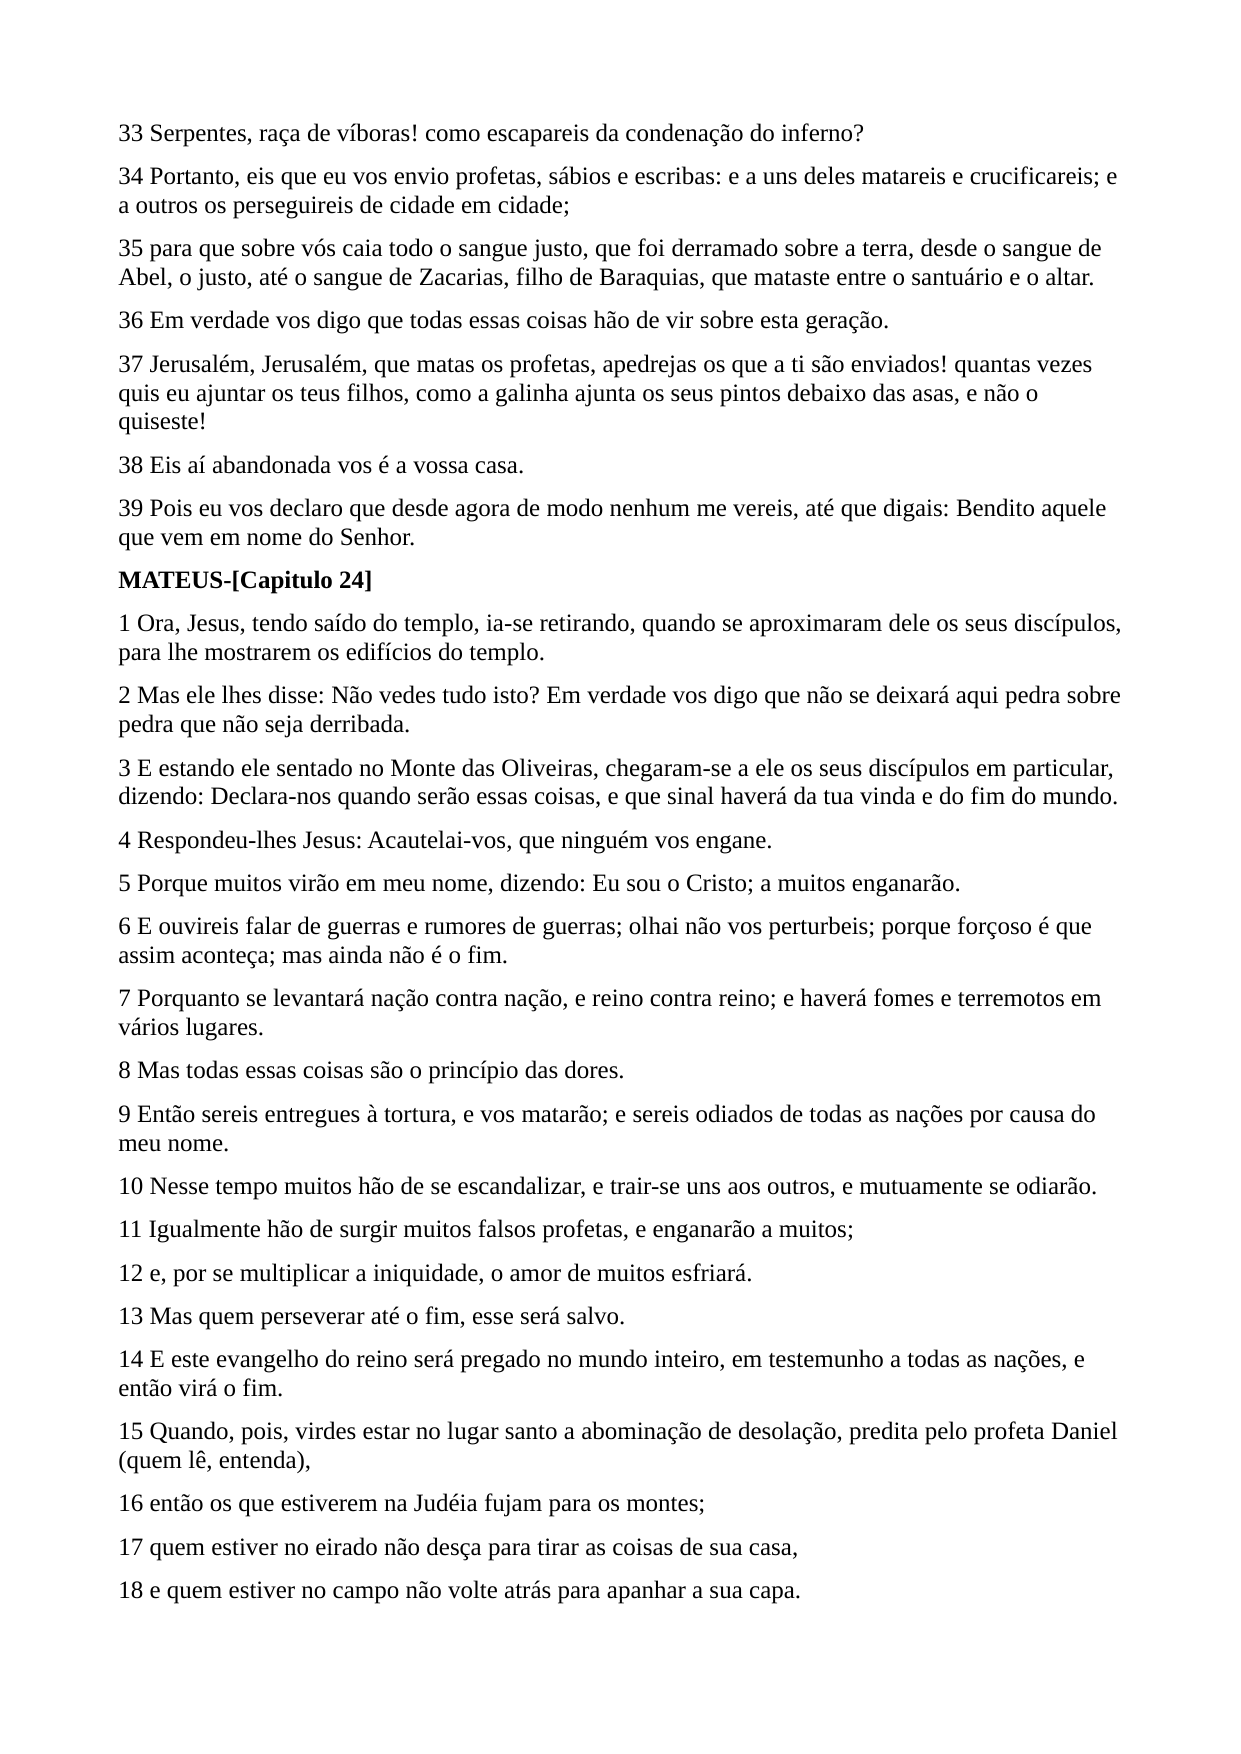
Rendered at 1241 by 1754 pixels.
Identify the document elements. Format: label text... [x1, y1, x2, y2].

text 15 Quando, pois, virdes estar no lugar santo a abominação de desolação, predita pelo profeta Daniel (quem lê, entenda), [118, 1416, 1122, 1474]
text 37 Jerusalém, Jerusalém, que matas os profetas, apedrejas os que a ti são enviados! quantas vezes quis eu ajuntar os teus filhos, como a galinha ajunta os seus pintos debaixo das asas, e não o quiseste! [118, 349, 1122, 435]
text 16 então os que estiverem na Judéia fujam para os montes; [118, 1488, 1122, 1517]
text 11 Igualmente hão de surgir muitos falsos profetas, e enganarão a muitos; [118, 1214, 1122, 1243]
text 36 Em verdade vos digo que todas essas coisas hão de vir sobre esta geração. [118, 306, 1122, 334]
text MATEUS-[Capitulo 24] [118, 565, 1122, 594]
text 8 Mas todas essas coisas são o princípio das dores. [118, 1056, 1122, 1084]
text 7 Porquanto se levantará nação contra nação, e reino contra reino; e haverá fomes e terremotos em vários lugares. [118, 983, 1122, 1041]
text 14 E este evangelho do reino será pregado no mundo inteiro, em testemunho a todas as nações, e então virá o fim. [118, 1344, 1122, 1402]
text 13 Mas quem perseverar até o fim, esse será salvo. [118, 1301, 1122, 1330]
text 1 Ora, Jesus, tendo saído do templo, ia-se retirando, quando se aproximaram dele os seus discípulos, para lhe mostrarem os edifícios do templo. [118, 608, 1122, 666]
text 6 E ouvireis falar de guerras e rumores de guerras; olhai não vos perturbeis; porque forçoso é que assim aconteça; mas ainda não é o fim. [118, 911, 1122, 969]
text 9 Então sereis entregues à tortura, e vos matarão; e sereis odiados de todas as nações por causa do meu nome. [118, 1099, 1122, 1156]
text 2 Mas ele lhes disse: Não vedes tudo isto? Em verdade vos digo que não se deixará aqui pedra sobre pedra que não seja derribada. [118, 681, 1122, 738]
text 5 Porque muitos virão em meu nome, dizendo: Eu sou o Cristo; a muitos enganarão. [118, 868, 1122, 897]
text 38 Eis aí abandonada vos é a vossa casa. [118, 450, 1122, 478]
text 39 Pois eu vos declaro que desde agora de modo nenhum me vereis, até que digais: Bendito aquele que vem em nome do Senhor. [118, 493, 1122, 551]
text 10 Nesse tempo muitos hão de se escandalizar, e trair-se uns aos outros, e mutuamente se odiarão. [118, 1171, 1122, 1200]
text 35 para que sobre vós caia todo o sangue justo, que foi derramado sobre a terra, desde o sangue de Abel, o justo, até o sangue de Zacarias, filho de Baraquias, que mataste entre o santuário e o altar. [118, 233, 1122, 291]
text 18 e quem estiver no campo não volte atrás para apanhar a sua capa. [118, 1575, 1122, 1604]
text 12 e, por se multiplicar a iniquidade, o amor de muitos esfriará. [118, 1258, 1122, 1286]
text 17 quem estiver no eirado não desça para tirar as coisas de sua casa, [118, 1532, 1122, 1561]
text 33 Serpentes, raça de víboras! como escapareis da condenação do inferno? [118, 118, 1122, 147]
text 4 Respondeu-lhes Jesus: Acautelai-vos, que ninguém vos engane. [118, 825, 1122, 853]
text 3 E estando ele sentado no Monte das Oliveiras, chegaram-se a ele os seus discípulos em particular, dizendo: Declara-nos quando serão essas coisas, e que sinal haverá da tua vinda e do fim do mundo. [118, 753, 1122, 810]
text 34 Portanto, eis que eu vos envio profetas, sábios e escribas: e a uns deles matareis e crucificareis; e a outros os perseguireis de cidade em cidade; [118, 161, 1122, 219]
